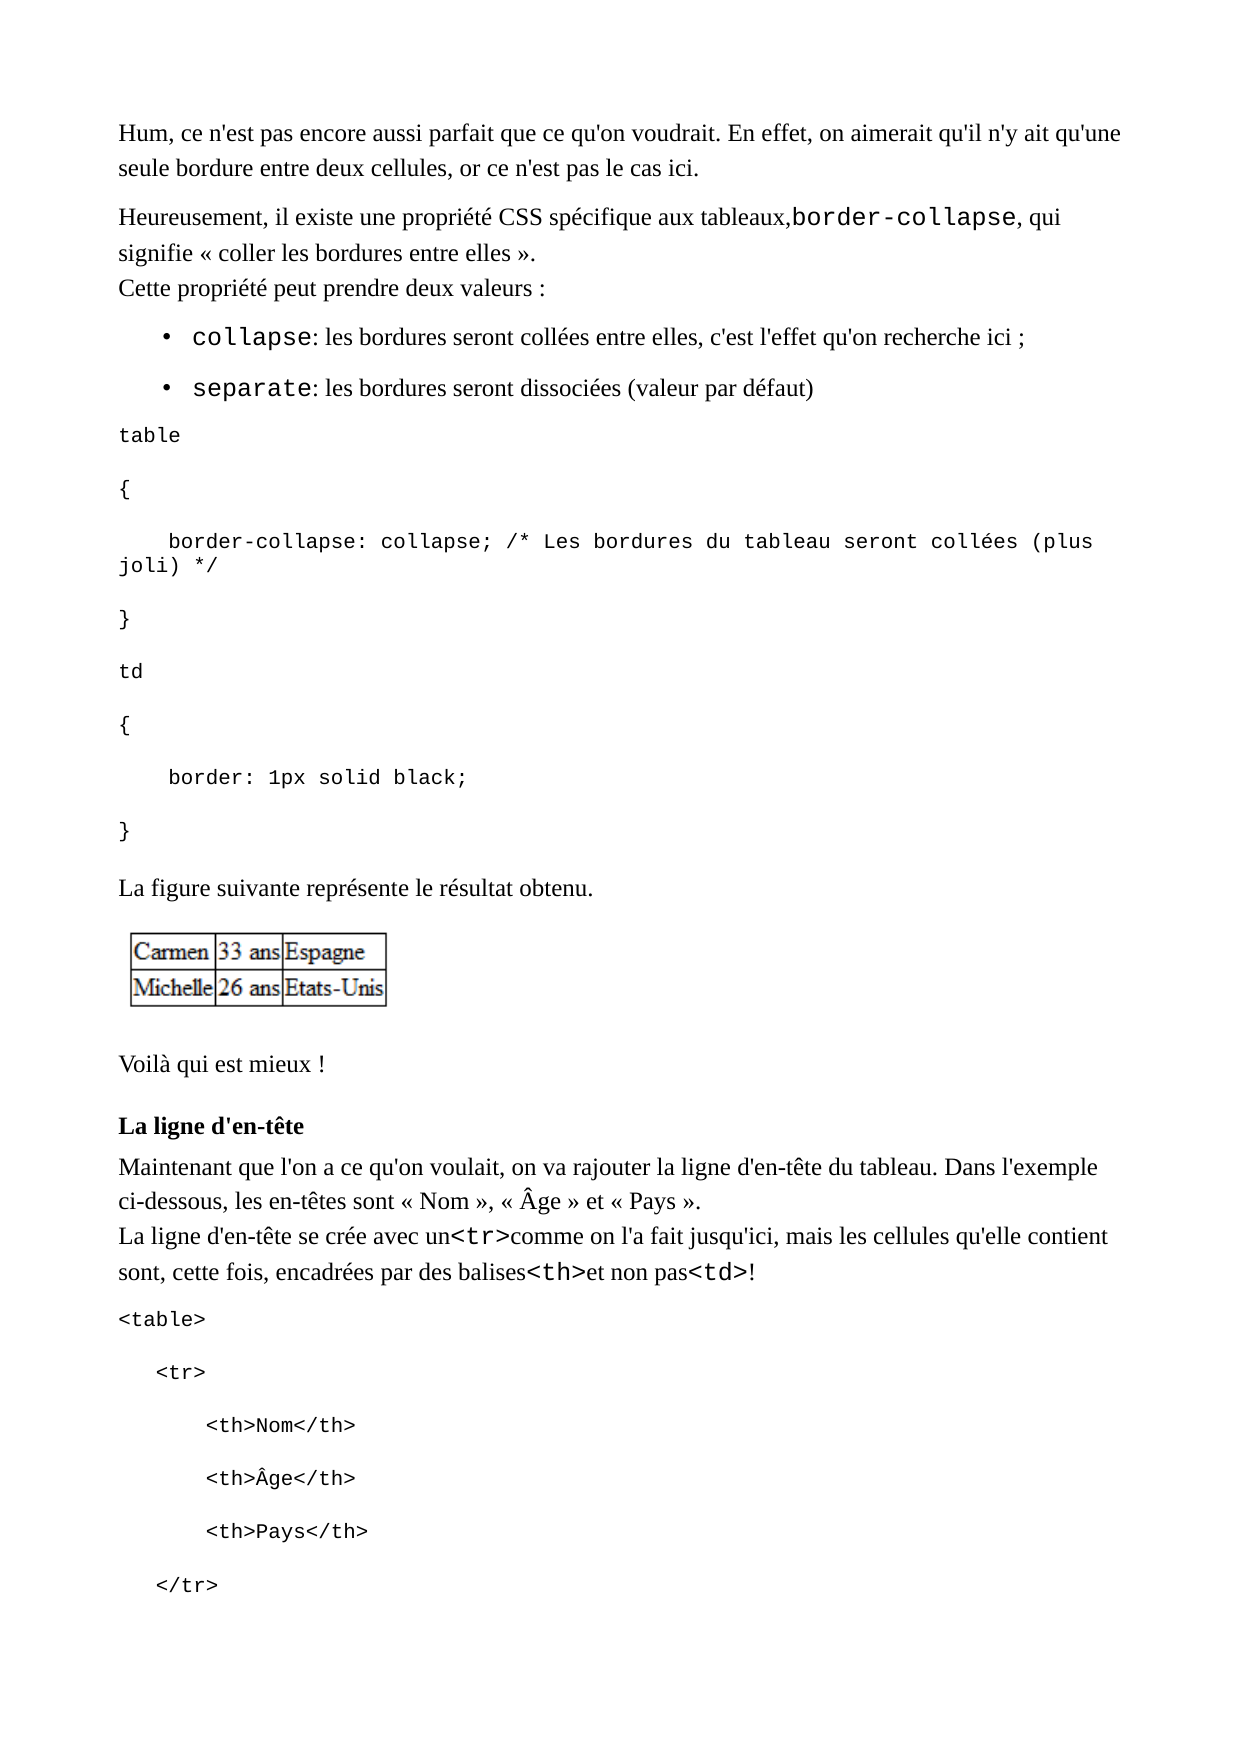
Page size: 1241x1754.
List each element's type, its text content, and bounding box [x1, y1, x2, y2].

text } [118, 608, 1122, 632]
text <table> [118, 1309, 1122, 1333]
text { [118, 478, 1122, 502]
text border-collapse: collapse; /* Les bordures du tableau seront collées (plus joli) */ [118, 531, 1122, 578]
text <th>Pays</th> [118, 1522, 1122, 1545]
text <th>Nom</th> [118, 1415, 1122, 1439]
list separate: les bordures seront dissociées (valeur par défaut) [162, 373, 1122, 404]
text table [118, 425, 1122, 448]
text Heureusement, il existe une propriété CSS spécifique aux tableaux,border-collapse, qui signifie « coller les bordures entre elles ». Cette propriété peut prendre deux valeurs : [118, 202, 1122, 301]
picture [118, 922, 409, 1029]
subtitle La ligne d'en-tête [118, 1111, 1122, 1139]
text Voilà qui est mieux ! [118, 1049, 1122, 1078]
list collapse: les bordures seront collées entre elles, c'est l'effet qu'on recherche ici ; [162, 322, 1122, 353]
text La figure suivante représente le résultat obtenu. [118, 873, 1122, 902]
text border: 1px solid black; [118, 767, 1122, 791]
text td [118, 661, 1122, 685]
text <th>Âge</th> [118, 1468, 1122, 1492]
text <tr> [118, 1362, 1122, 1386]
text { [118, 714, 1122, 738]
text </tr> [118, 1575, 1122, 1598]
text Maintenant que l'on a ce qu'on voulait, on va rajouter la ligne d'en-tête du tableau. Dans l'exemple ci-dessous, les en-têtes sont « Nom », « Âge » et « Pays ». La ligne d'en-tête se crée avec un<tr>comme on l'a fait jusqu'ici, mais les cellules qu'elle contient sont, cette fois, encadrées par des balises<th>et non pas<td>! [118, 1152, 1122, 1288]
text Hum, ce n'est pas encore aussi parfait que ce qu'on voudrait. En effet, on aimerait qu'il n'y ait qu'une seule bordure entre deux cellules, or ce n'est pas le cas ici. [118, 118, 1122, 181]
text } [118, 820, 1122, 844]
